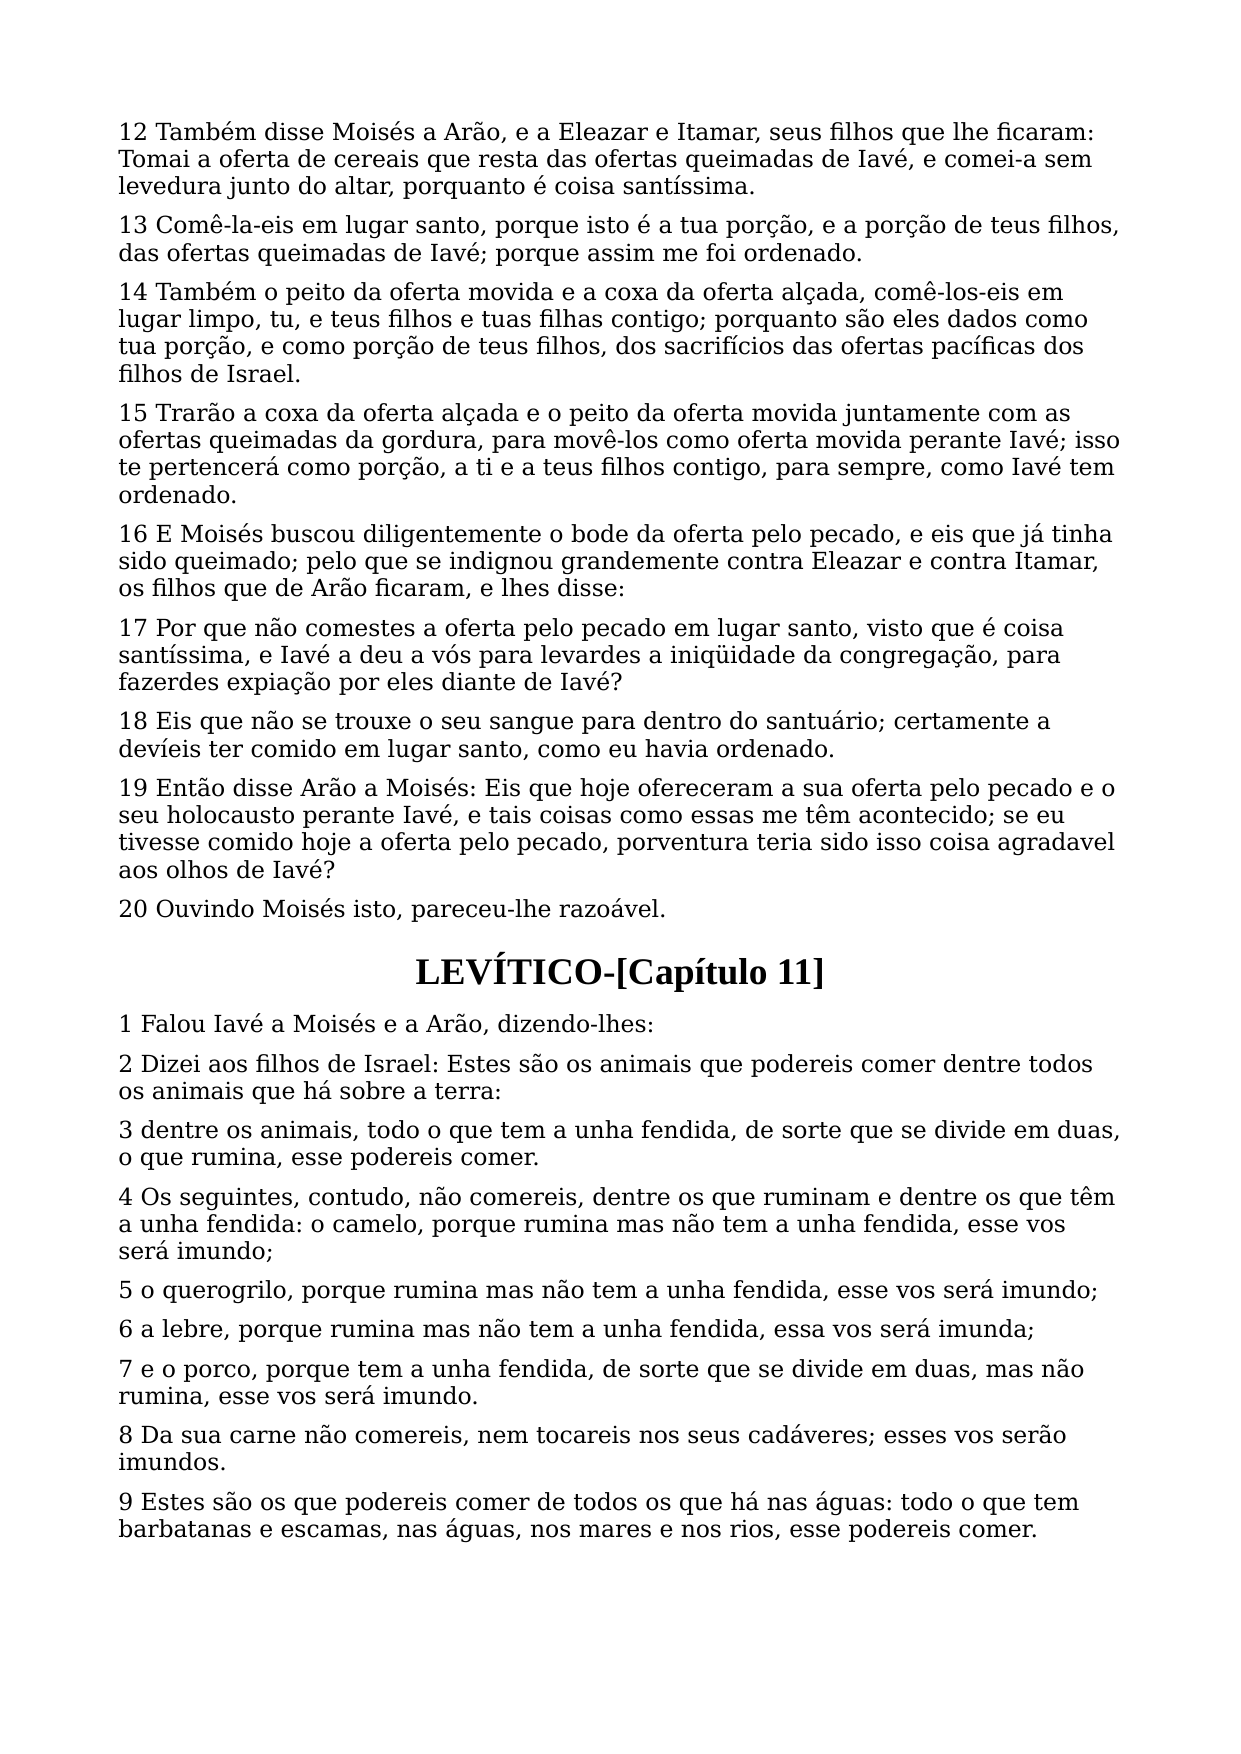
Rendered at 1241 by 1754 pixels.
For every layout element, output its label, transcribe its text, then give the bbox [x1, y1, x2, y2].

text 4 Os seguintes, contudo, não comereis, dentre os que ruminam e dentre os que têm a unha fendida: o camelo, porque rumina mas não tem a unha fendida, esse vos será imundo; [118, 1183, 1122, 1265]
text 6 a lebre, porque rumina mas não tem a unha fendida, essa vos será imunda; [118, 1316, 1122, 1343]
text 16 E Moisés buscou diligentemente o bode da oferta pelo pecado, e eis que já tinha sido queimado; pelo que se indignou grandemente contra Eleazar e contra Itamar, os filhos que de Arão ficaram, e lhes disse: [118, 520, 1122, 602]
text 14 Também o peito da oferta movida e a coxa da oferta alçada, comê-los-eis em lugar limpo, tu, e teus filhos e tuas filhas contigo; porquanto são eles dados como tua porção, e como porção de teus filhos, dos sacrifícios das ofertas pacíficas dos filhos de Israel. [118, 278, 1122, 387]
text 19 Então disse Arão a Moisés: Eis que hoje ofereceram a sua oferta pelo pecado e o seu holocausto perante Iavé, e tais coisas como essas me têm acontecido; se eu tivesse comido hoje a oferta pelo pecado, porventura teria sido isso coisa agradavel aos olhos de Iavé? [118, 774, 1122, 883]
text 17 Por que não comestes a oferta pelo pecado em lugar santo, visto que é coisa santíssima, e Iavé a deu a vós para levardes a iniqüidade da congregação, para fazerdes expiação por eles diante de Iavé? [118, 614, 1122, 696]
text 7 e o porco, porque tem a unha fendida, de sorte que se divide em duas, mas não rumina, esse vos será imundo. [118, 1355, 1122, 1410]
text 9 Estes são os que podereis comer de todos os que há nas águas: todo o que tem barbatanas e escamas, nas águas, nos mares e nos rios, esse podereis comer. [118, 1488, 1122, 1543]
text 12 Também disse Moisés a Arão, e a Eleazar e Itamar, seus filhos que lhe ficaram: Tomai a oferta de cereais que resta das ofertas queimadas de Iavé, e comei-a sem levedura junto do altar, porquanto é coisa santíssima. [118, 118, 1122, 200]
text 2 Dizei aos filhos de Israel: Estes são os animais que podereis comer dentre todos os animais que há sobre a terra: [118, 1050, 1122, 1105]
text 20 Ouvindo Moisés isto, pareceu-lhe razoável. [118, 895, 1122, 923]
text 1 Falou Iavé a Moisés e a Arão, dizendo-lhes: [118, 1011, 1122, 1038]
text 5 o querogrilo, porque rumina mas não tem a unha fendida, esse vos será imundo; [118, 1277, 1122, 1304]
text 18 Eis que não se trouxe o seu sangue para dentro do santuário; certamente a devíeis ter comido em lugar santo, como eu havia ordenado. [118, 708, 1122, 762]
text 3 dentre os animais, todo o que tem a unha fendida, de sorte que se divide em duas, o que rumina, esse podereis comer. [118, 1117, 1122, 1171]
subtitle LEVÍTICO-[Capítulo 11] [118, 949, 1122, 993]
text 8 Da sua carne não comereis, nem tocareis nos seus cadáveres; esses vos serão imundos. [118, 1422, 1122, 1476]
text 13 Comê-la-eis em lugar santo, porque isto é a tua porção, e a porção de teus filhos, das ofertas queimadas de Iavé; porque assim me foi ordenado. [118, 212, 1122, 266]
text 15 Trarão a coxa da oferta alçada e o peito da oferta movida juntamente com as ofertas queimadas da gordura, para movê-los como oferta movida perante Iavé; isso te pertencerá como porção, a ti e a teus filhos contigo, para sempre, como Iavé tem ordenado. [118, 399, 1122, 508]
